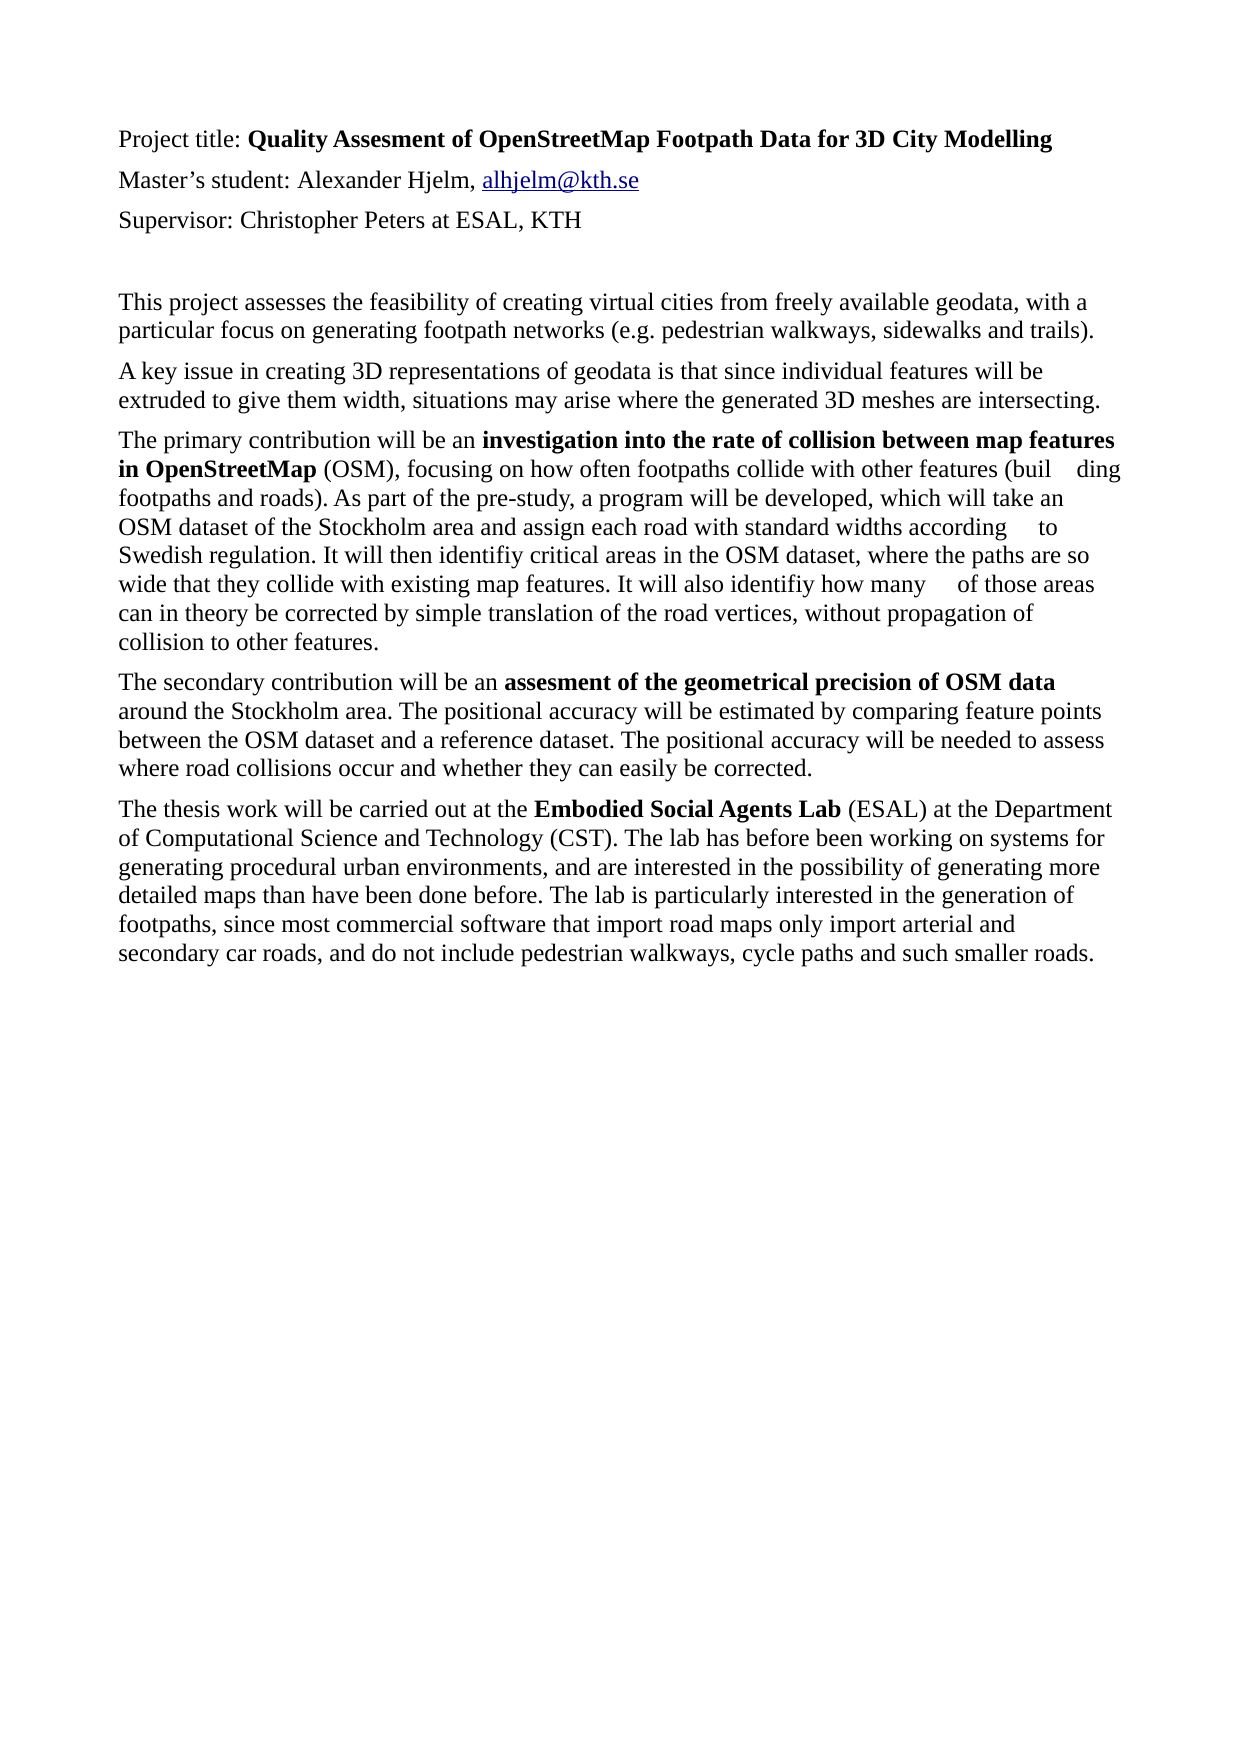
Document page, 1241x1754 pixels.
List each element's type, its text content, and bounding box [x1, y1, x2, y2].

text The primary contribution will be an investigation into the rate of collision between map features in OpenStreetMap (OSM), focusing on how often footpaths collide with other features (buil ding footpaths and roads). As part of the pre-study, a program will be developed, which will take an OSM dataset of the Stockholm area and assign each road with standard widths according to Swedish regulation. It will then identifiy critical areas in the OSM dataset, where the paths are so wide that they collide with existing map features. It will also identifiy how many of those areas can in theory be corrected by simple translation of the road vertices, without propagation of collision to other features. [118, 425, 1122, 655]
text This project assesses the feasibility of creating virtual cities from freely available geodata, with a particular focus on generating footpath networks (e.g. pedestrian walkways, sidewalks and trails). [118, 287, 1122, 344]
text The secondary contribution will be an assesment of the geometrical precision of OSM data around the Stockholm area. The positional accuracy will be estimated by comparing feature points between the OSM dataset and a reference dataset. The positional accuracy will be needed to assess where road collisions occur and whether they can easily be corrected. [118, 667, 1122, 782]
text Project title: Quality Assesment of OpenStreetMap Footpath Data for 3D City Modelling [118, 124, 1122, 153]
text Supervisor: Christopher Peters at ESAL, KTH [118, 205, 1122, 234]
text Master’s student: Alexander Hjelm, alhjelm@kth.se [118, 165, 1122, 193]
text The thesis work will be carried out at the Embodied Social Agents Lab (ESAL) at the Department of Computational Science and Technology (CST). The lab has before been working on systems for generating procedural urban environments, and are interested in the possibility of generating more detailed maps than have been done before. The lab is particularly interested in the generation of footpaths, since most commercial software that import road maps only import arterial and secondary car roads, and do not include pedestrian walkways, cycle paths and such smaller roads. [118, 794, 1122, 967]
text A key issue in creating 3D representations of geodata is that since individual features will be extruded to give them width, situations may arise where the generated 3D meshes are intersecting. [118, 356, 1122, 413]
